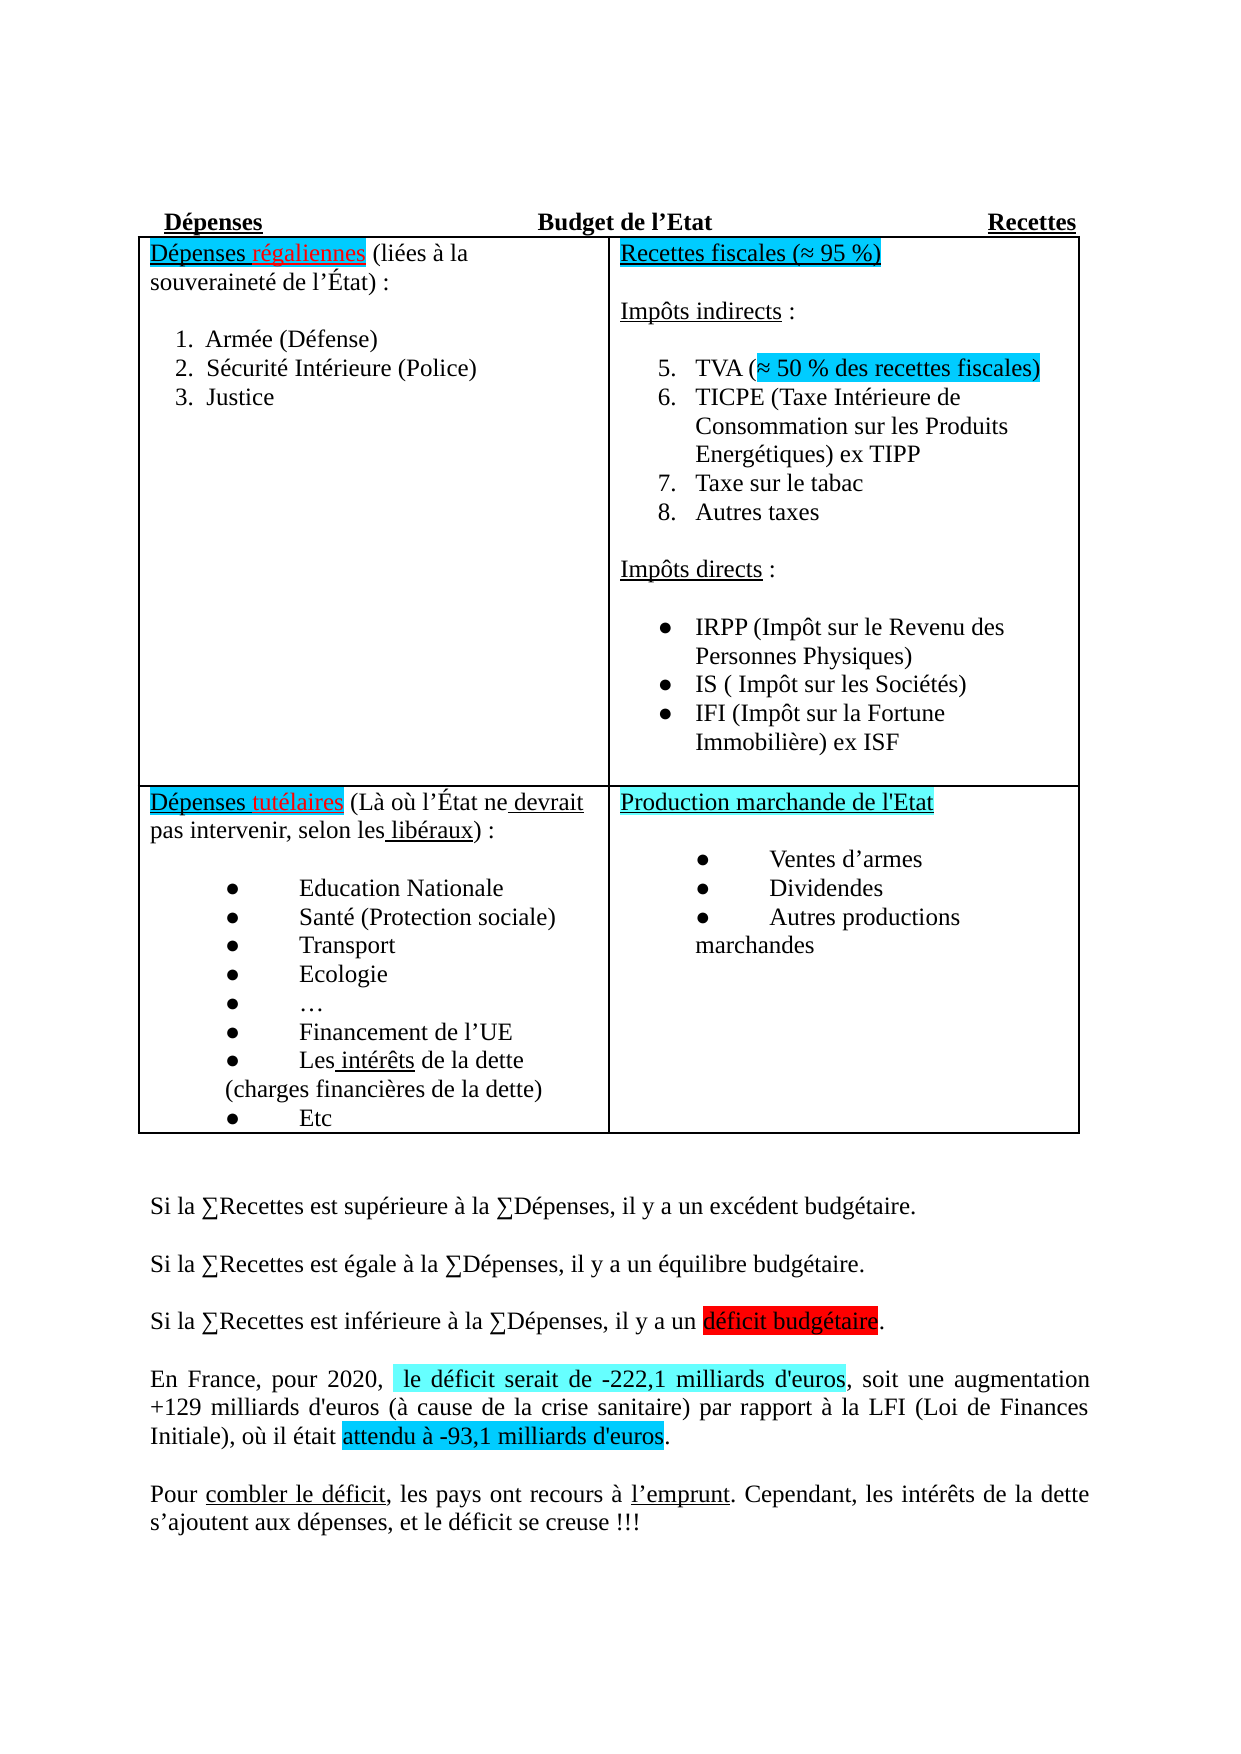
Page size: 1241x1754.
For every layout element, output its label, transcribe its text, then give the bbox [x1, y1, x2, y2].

text Dépenses Budget de l’Etat Recettes [150, 207, 1090, 236]
text Si la ∑Recettes est égale à la ∑Dépenses, il y a un équilibre budgétaire. [150, 1249, 1090, 1277]
table_cell Production marchande de l'Etat Ventes d’armes Dividendes Autres productions marchandes [610, 787, 1078, 1132]
table_cell Dépenses tutélaires (Là où l’État ne devrait pas intervenir, selon les libéraux) : Education Nationale Santé (Protection sociale) Transport Ecologie … Financement de l’UE Les intérêts de la dette (charges financières de la dette) Etc [140, 787, 225, 1132]
table_header Recettes fiscales (≈ 95 %) Impôts indirects : TVA (≈ 50 % des recettes fiscales) TICPE (Taxe Intérieure de Consommation sur les Produits Energétiques) ex TIPP Taxe sur le tabac Autres taxes Impôts directs : IRPP (Impôt sur le Revenu des Personnes Physiques) IS ( Impôt sur les Sociétés) IFI (Impôt sur la Fortune Immobilière) ex ISF [610, 238, 1078, 784]
text Pour combler le déficit, les pays ont recours à l’emprunt. Cependant, les intérêts de la dette s’ajoutent aux dépenses, et le déficit se creuse !!! [150, 1479, 1090, 1536]
table_header Dépenses régaliennes (liées à la souveraineté de l’État) : 1. Armée (Défense) 2. Sécurité Intérieure (Police) 3. Justice [140, 238, 608, 784]
text Si la ∑Recettes est inférieure à la ∑Dépenses, il y a un déficit budgétaire. [150, 1306, 1090, 1335]
text En France, pour 2020, le déficit serait de -222,1 milliards d'euros, soit une augmentation +129 milliards d'euros (à cause de la crise sanitaire) par rapport à la LFI (Loi de Finances Initiale), où il était attendu à -93,1 milliards d'euros. [150, 1364, 1090, 1450]
text Si la ∑Recettes est supérieure à la ∑Dépenses, il y a un excédent budgétaire. [150, 1191, 1090, 1220]
